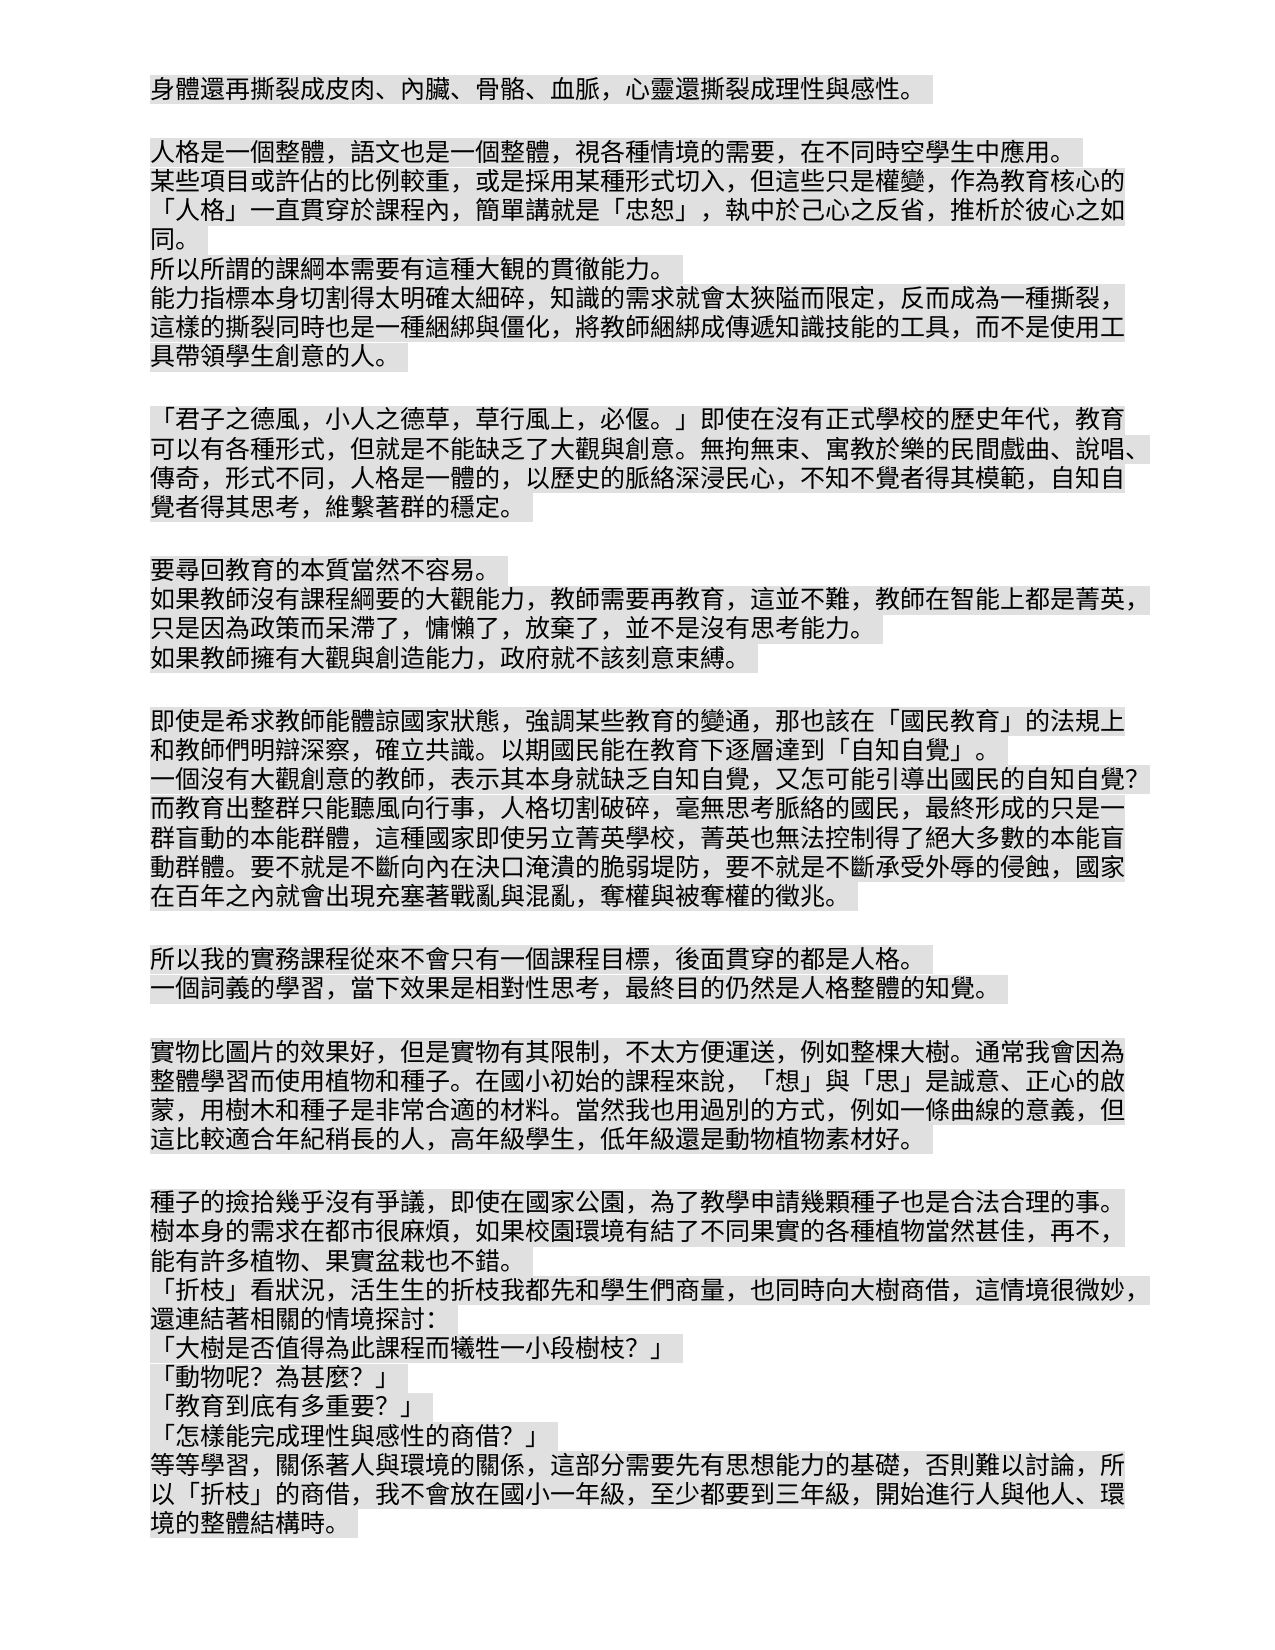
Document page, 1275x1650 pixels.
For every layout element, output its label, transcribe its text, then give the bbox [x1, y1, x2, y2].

text 國小教育裡的文字遊戲(二)相似與相反的對照均衡 文字、語言是表情達意的。 說起表情達意，得先察覺這個「情意」起自何源？發於何物？映照於何境？ 情意是一種感覺，一種直接本能的感覺，通常是無意識的，能掌握自我意識貫穿於心→身，內→外，人→己，物→我，並能清晰的列其脈絡，是國小文字課程的基礎學習。 到了群性發展時則是反過來，觀人之表象以推人之內心。 不論是時間連續性的「視其所以，觀其所由，察其所安。人焉瘦哉？」 還是直觀性的「存乎人者，莫良於眸子；眸子不能掩其惡。胸中正，則眸子瞭焉；胸中不正，則眸子眊焉。聽其言也，觀其眸子，人焉廋哉？」 聽其言查其行觀其貌，若是沒有從自身經驗做過練習，群性的反推學習幾乎是不可能的。但是僅以自身經驗反推他人，又會因為經驗單一而導致狹隘。 舉個例子來說：所謂的「以小人之心度君子之腹」，就是指小人以自我經驗去觀察群體，認為大家都會和自己一樣貪婪小氣，所以提防的不得了。這還是有自覺的，有思想的。還有的小人會認為大家都笨得看不出來自己的貪婪小氣，不知道別人只是不想或無法跟他計較，佔了便宜還洋洋得意，這就是沒有自知自覺。 「可逝也，不可陷也」的君子，並不是天賦聰敏，自然就能避免陷害，而是「學思」的功夫做得好，從文史生活中吸取大量的間接經驗與反省，才能避免愚騃。 風生於地，起於青萍之末，細微得不易察覺。自我意識也是如此，我們因為甚麼原因而堅持一種價值？唾棄一種概念？愛一個黨派？恨另外一個國家？很難追本探源，追探到的往往不是道理，而是模糊的失憶。 「人一X，腦就殘。」「人生病了就要吃藥！」 這都是很好的例子。 自知自覺畢竟是不容易的，依賴的就是「學思」與「反省」。才能跳脫一己個性的束縛，多元擴張、加深加廣對自我與群體的觀察認知能力。這是整個小學的目的，以後慢慢說來。 如何能讓剛入學的孩子開啟心智，發現自己其實是由外形所受引動內情之感，而內在情受又會依照某種程序表現於外在，內在本質的情受又因何需要文飾，才好「文質彬彬」均衡的表達？這需要一點技巧來引動，引動「情意所感」「情意所發」的脈絡。 「外」在五官的「形」很容易察知，五官的「感」也就是眼耳鼻舌身，色聲香味觸。非常具體，非常知識，但是因為太具體了，孩子的記憶也會鮮明深刻。若是從外形認知反覆的提示「感」，這是紅色啊！很堅硬啊！很香啊！孩子的思考脈絡很快就只剩下「知識性情受」。 可情受所感從來不是知識，「感」是極為個性的內在觸動，無善無惡，無是無非。孩子不會因為一個有趣的玩具不屬於自己就不想得到他。「想得到」是自然本能，「是不是屬於我」是之後透過人文學習才建立的概念與修飾。 「想得到」是誠意。 「是不是屬於我」是正心。 所以我通常不會從五官的感受直接切入情意，而是找個方法觸動那個「不知不覺」的「意」，正因為不知不覺，所以發現的剎那，才會震驚而恍然，「情意知覺」需要的就是那個難以言喻的恍然剎那，才夠深刻。 談到這裡，不得不另行說明一個教育根本的概念： 人格養成的課程不可能只針對一個項目進行專門學習，例如我所談論的文法系列，這只是一種「紙上談兵」，刻意針對文字、語詞、句型、解析、段落等等分門別類釐清其技巧與知識，這並不是真實的正常課程，僅針對教師家長相互交流。 將語文課程撕裂為閱讀、作文、文法、說話等等項目，就像將一個人撕裂成身體與心靈，身體還再撕裂成皮肉、內臟、骨骼、血脈，心靈還撕裂成理性與感性。 人格是一個整體，語文也是一個整體，視各種情境的需要，在不同時空學生中應用。 某些項目或許佔的比例較重，或是採用某種形式切入，但這些只是權變，作為教育核心的「人格」一直貫穿於課程內，簡單講就是「忠恕」，執中於己心之反省，推析於彼心之如同。 所以所謂的課綱本需要有這種大観的貫徹能力。 能力指標本身切割得太明確太細碎，知識的需求就會太狹隘而限定，反而成為一種撕裂，這樣的撕裂同時也是一種綑綁與僵化，將教師綑綁成傳遞知識技能的工具，而不是使用工具帶領學生創意的人。 「君子之德風，小人之德草，草行風上，必偃。」即使在沒有正式學校的歷史年代，教育可以有各種形式，但就是不能缺乏了大觀與創意。無拘無束、寓教於樂的民間戲曲、說唱、傳奇，形式不同，人格是一體的，以歷史的脈絡深浸民心，不知不覺者得其模範，自知自覺者得其思考，維繫著群的穩定。 要尋回教育的本質當然不容易。 如果教師沒有課程綱要的大觀能力，教師需要再教育，這並不難，教師在智能上都是菁英，只是因為政策而呆滯了，慵懶了，放棄了，並不是沒有思考能力。 如果教師擁有大觀與創造能力，政府就不該刻意束縛。 即使是希求教師能體諒國家狀態，強調某些教育的變通，那也該在「國民教育」的法規上和教師們明辯深察，確立共識。以期國民能在教育下逐層達到「自知自覺」。 一個沒有大觀創意的教師，表示其本身就缺乏自知自覺，又怎可能引導出國民的自知自覺？而教育出整群只能聽風向行事，人格切割破碎，毫無思考脈絡的國民，最終形成的只是一群盲動的本能群體，這種國家即使另立菁英學校，菁英也無法控制得了絕大多數的本能盲動群體。要不就是不斷向內在決口淹潰的脆弱堤防，要不就是不斷承受外辱的侵蝕，國家在百年之內就會出現充塞著戰亂與混亂，奪權與被奪權的徵兆。 所以我的實務課程從來不會只有一個課程目標，後面貫穿的都是人格。 一個詞義的學習，當下效果是相對性思考，最終目的仍然是人格整體的知覺。 實物比圖片的效果好，但是實物有其限制，不太方便運送，例如整棵大樹。通常我會因為整體學習而使用植物和種子。在國小初始的課程來說，「想」與「思」是誠意、正心的啟蒙，用樹木和種子是非常合適的材料。當然我也用過別的方式，例如一條曲線的意義，但這比較適合年紀稍長的人，高年級學生，低年級還是動物植物素材好。 種子的撿拾幾乎沒有爭議，即使在國家公園，為了教學申請幾顆種子也是合法合理的事。樹本身的需求在都市很麻煩，如果校園環境有結了不同果實的各種植物當然甚佳，再不，能有許多植物、果實盆栽也不錯。 「折枝」看狀況，活生生的折枝我都先和學生們商量，也同時向大樹商借，這情境很微妙，還連結著相關的情境探討： 「大樹是否值得為此課程而犧牲一小段樹枝？」 「動物呢？為甚麼？」 「教育到底有多重要？」 「怎樣能完成理性與感性的商借？」 等等學習，關係著人與環境的關係，這部分需要先有思想能力的基礎，否則難以討論，所以「折枝」的商借，我不會放在國小一年級，至少都要到三年級，開始進行人與他人、環境的整體結構時。 切花比較沒有爭議，但是仍然有某些探討，一個已經在社會成形的、貌似正常的植物種植與買賣行為，寵物的繁殖與買賣行為，在學習中還牽涉到哪些價值觀的轉換？這我比較會放在二年級「朋友」「內外親情與友情」的部分，來探討人與萬物之情，所以我也不會在一年級用切花。 撿來的枯枝與種子是我在都市最常使用的，爭議性最低，如果是連著種子的枯枝最好，這需要多方收集，我有機會就會向相關的朋友討來，春末夏初颱風將來，鄉市公所修剪路樹時是不錯的機會(路樹該如何修剪是另一種討論)。當然這又涉及到「教師是否熟悉課綱與一脈而下的實務課程」，所以日常才能敏銳的發現「這裡有哪個年段哪種課程的教材！快收集起來留著用！」 教師的腦袋裡難免有一個不小的空間，充斥著教材收集與資訊結構。 我有一塊颱風時倒木的樟樹連皮切片，有一塊垃圾堆撿來的菊花木切片，還有一堆幾十年來收集的各種種籽，相當好用，用了十幾二十年，要很小心保藏，否則會被白蟻類吃掉。 我會請學生觀察樟木片，不是請他摸摸嗅嗅，而是先請他「看」「想」。 「他從哪裡來的？我以前見過嗎？」 生命的根源與歷史，當然難免一些學生巴拉巴拉獎一堆有關樟樹的知識。所以我會先行打預防針：「請說你親身經驗喔！真是自己親自看見的。你對他的感情，你怎樣喜歡或不喜歡。」 「那是很高大的樹啊！我見過他青翠的葉子。」 「我在那樣的大樹下乘過涼。」「我在那樣的樹皮裂縫裡看過螞蟻。」 自我的經驗與樹的關係，這樣，「情意」開始現形。 「想」，木，目，心。 「你用眼睛看到這塊木，你心裡想的是甚麼情感？」 這是「想」。 「為甚麼會這樣想？你以前有看過，所以有這種經驗，每個人經驗不同，想的會一樣嗎？」 「看的是外在，外在的木和外在的眼睛，可是你的『想』從哪裡出來？」 先解析出「想」的線形脈絡。 我會挑選一些非常特殊的植物種子引起孩子們的驚奇，他們會發出「哇！」的驚嘆聲。我會立刻提問：「那一聲『哇』的當下，你心中有甚麼想嗎？」 通常在討論之後，孩子會發現「沒有甚麼想，就不知不覺『啊』出來了，然後才會想到好好玩、好有趣、好可愛。」 教師要引導出來的體會就是「不知不覺」啊！才能讓孩子們明白甚麼叫「知覺」。 「無思無想就表現出來的感受是很特別的情感，很真誠，很直接，你想，所有的人有沒有這種情感呢？古代人有沒有？第一次聽到巨大的驚蟄？第一次看到熱烈的森林大火？你怎麼形容這種感受？孔子給他一個形容：『誠意』。所以，人的感受常常是從不知不覺開始的，你以前有發現這種不知不覺嗎？接著你會想甚麼？再接著呢？」 「這個好可愛！」 「我好想要一個！」 「可以給我一個嗎？這有好多。」 「你們剛剛的的誠意是很直覺的情感，想要一個，已經開始『想』了喔！你們的『想』是很好的，自然而然的，可是你們認為，老師怎樣『想』？別的教室裡的學生怎樣『想』？種子怎樣『想』？可以每位教師每次上一個班級的課，就把種子都送給學生嗎？那需要多少樹的種子？樹，可以無限制的一直把種子送給人類收藏嗎？如果只給你？別人會怎樣？如果種子都消失了，世界上的植物會怎樣？動物和人類會怎樣？你會怎樣？」 種子種在田裡，抽芽展枝，往各種方向生長，孩子們在討論中，明白當兩個以上不同的「想」碰撞在一起時，彷彿種下了不同的種籽，「思」出不同的發展。 人當然可以享受自我的「想」，那是誠意所發。 當群想並列時，就需要思考多元的方向，選擇最均衡的那一個。 不一定偏向自我，也不一定偏向群體，「思想」是相對群己兩個極端的自由與拘束，自己需要探索均衡，依賴經驗之下的自我選擇，並且甘願承受選擇的後果。 思想當然也可以完全只在自我內運轉，但是在國民教育裡，在群性教育裡，感受之想，可以自由自在，思，屬於學的一部份，連結著實踐，所有的實踐必然與外界有關，無法不觸及群體。 「學而不思則罔，思而不學則殆。」 由學而思，這是「正心」。 教師只引導思想，不給答案，答案是孩子自我的選擇，未來累積成他的自我價值。教育只能教導選擇，不能也無法填塞價值。兩者必然二選一，給價值就失去思考，給思考就不可能強迫價值，當教育奢望兩者齊備時，產出的就是扭曲的機器或魔獸，無智慧無變通的效忠或無窮的叛亂。 「扣其兩端而竭焉。」 思想是兩端，兩端的探索看似是非題，其實並非二選一，而是從兩端是非逐漸拉近的均衡。 不僅僅是「是非」「對錯」這麼明確的日常兩端，「悲歡」「離合」「行止」「坐臥」也是兩端，在真實的生活裡，孩子們如何從經驗理解其各自的情境，如何說明、判斷情境中的運用？如何在不同的情境選擇均衡？ 「喜悅」「憤怒」「善良」「邪惡」是另一種兩端，外在動作與內在情意的兩端，內如何形於外？有需要強烈表達的情境嗎？還是不論如何都必須忍耐？ 相似與相反的認識與對照，並非僅是「相似詞」「相反詞」在考試卷或作業上的知識，而是最基礎的解析與生活運用。同樣的學習，在不同的目的：知識或人格學習目的下，教師進行的引導方式完全不同。 這是教師的整體大觀能力，設計與實踐課程的能力，專業能力。 沒事時和孩子玩玩語詞的對照與比較吧！問問他的選擇與均衡何在。無須灌輸他道理，只用生活情境向他提問，讓他明白感知的情意何所自來？後果的產生可能如何？自我選擇後如何擔負？ 這樣的討論當然是容易太過嚴肅的，我在教室裡也不會如此急迫，在思與想的探討之後，我會以「對對子」的方式玩起詞語遊戲。 「光明，光和明很相似，有甚麼差別呢？來自哪兩端？光明這個詞，又和哪一個詞是相對的兩端？」 「黑暗」嗎？黑暗的甚麼東西呢？黑暗的心？那光明的是甚麼？光明的情！ 黑暗的邪惡之心，光明的善良之情。 黑暗一定邪惡嗎？光明一定善良嗎？為甚麼？ 黑暗的善良之心，光明的邪惡之情。有甚麼情境經驗、歷史經驗相對照嗎？例如黃帝殺死了刑天？ 那中間有甚麼可能的光明與黑暗？人和人相處，有可能絕對的光明與黑暗嗎？你從來都只有光明，沒有過黑暗之心嗎？ 我們會單純的屬於邪惡或善良嗎？ 怎樣定位我這個人？ 藍天白雲，可不可以呢？ 黑水碧山？ 不同的色彩景觀，引起怎樣不同的感受？ 誠意與正心，啟蒙的起點，想與思，身與心，兩端之間的均衡選擇。 [150, 75, 1125, 1572]
